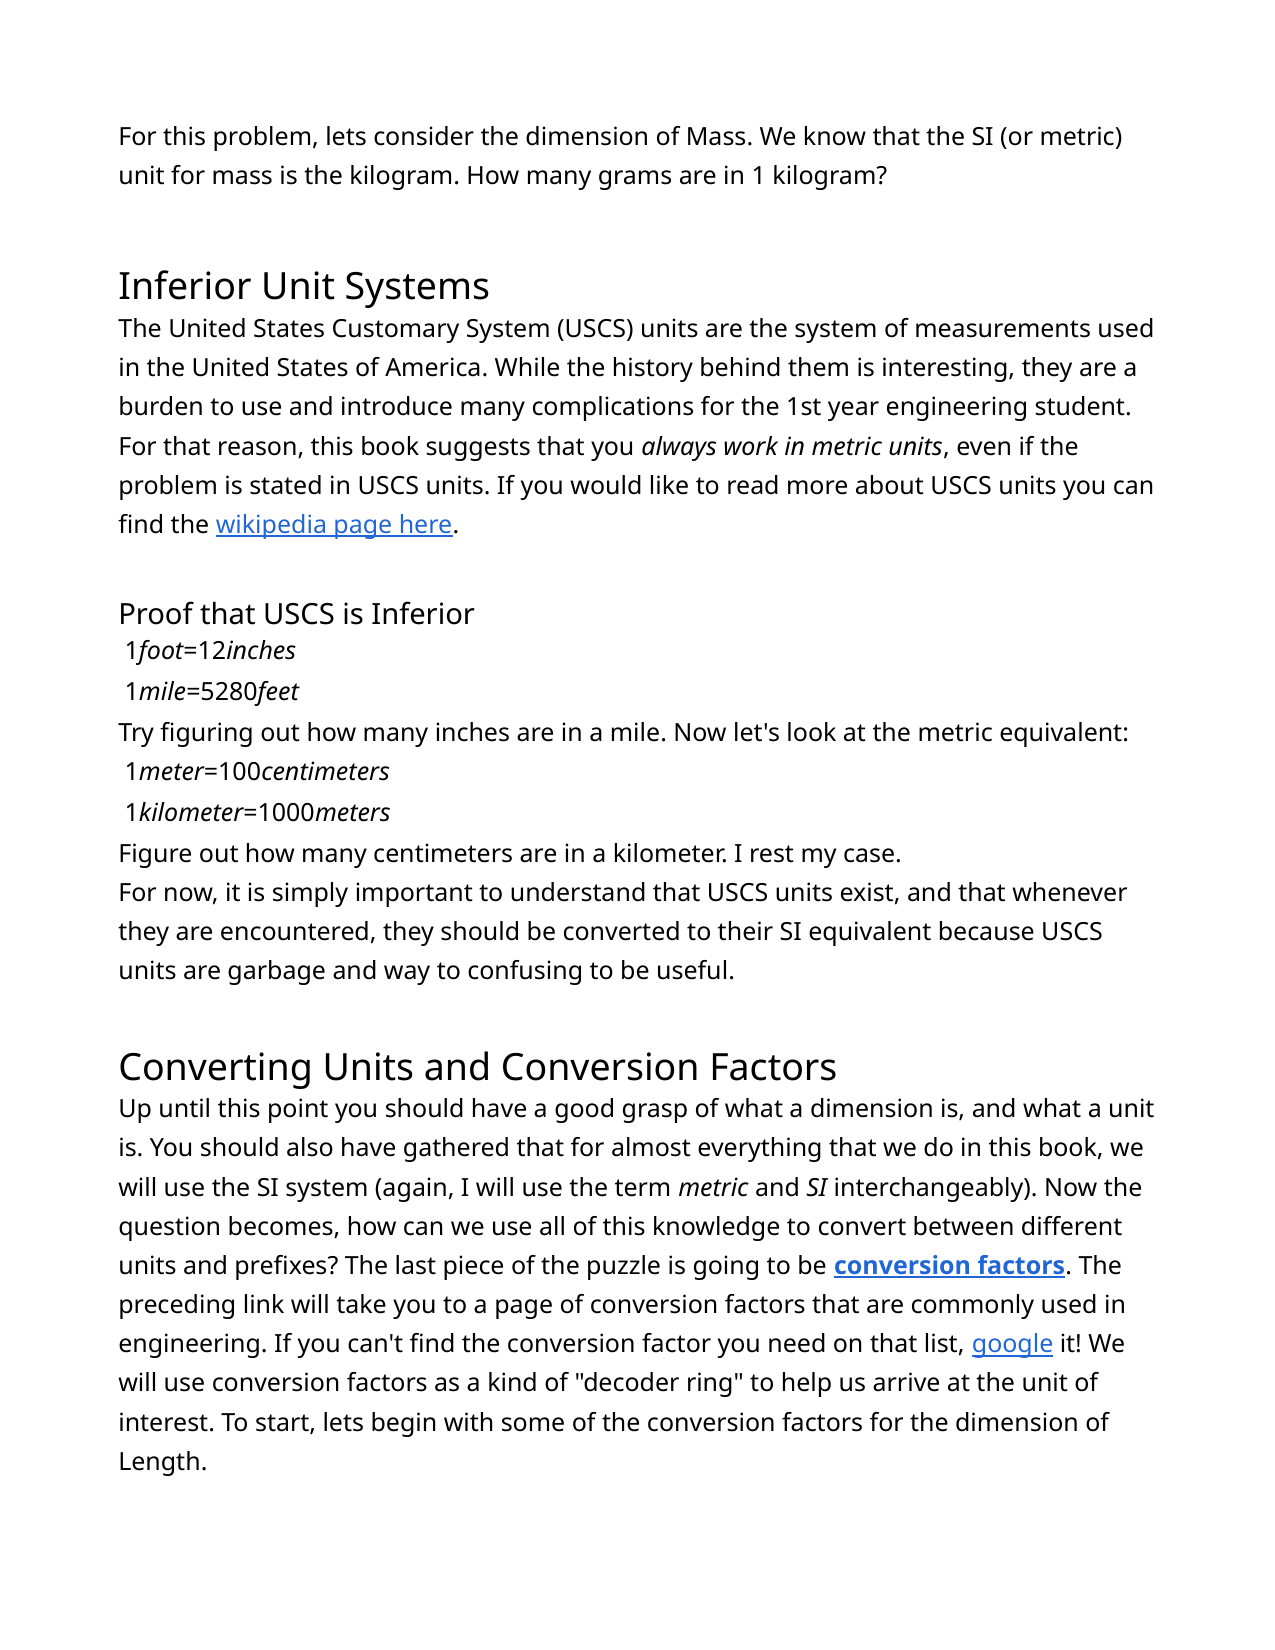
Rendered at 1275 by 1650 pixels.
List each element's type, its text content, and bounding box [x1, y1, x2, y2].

subtitle Proof that USCS is Inferior [118, 593, 1157, 633]
text Try figuring out how many inches are in a mile. Now let's look at the metric equivalent: [118, 715, 1157, 749]
text 1foot=12inches [118, 633, 1157, 667]
text The United States Customary System (USCS) units are the system of measurements used in the United States of America. While the history behind them is interesting, they are a burden to use and introduce many complications for the 1st year engineering student. For that reason, this book suggests that you always work in metric units, even if the problem is stated in USCS units. If you would like to read more about USCS units you can find the wikipedia page here. [118, 311, 1157, 541]
text 1meter=100centimeters [118, 754, 1157, 788]
text 1mile=5280feet [118, 674, 1157, 708]
subtitle Inferior Unit Systems [118, 260, 1157, 311]
text Figure out how many centimeters are in a kilometer. I rest my case. [118, 836, 1157, 869]
text For this problem, lets consider the dimension of Mass. We know that the SI (or metric) unit for mass is the kilogram. How many grams are in 1 kilogram? [118, 118, 1157, 191]
subtitle Converting Units and Conversion Factors [118, 1040, 1157, 1091]
text 1kilometer=1000meters [118, 795, 1157, 829]
text For now, it is simply important to understand that USCS units exist, and that whenever they are encountered, they should be converted to their SI equivalent because USCS units are garbage and way to confusing to be useful. [118, 875, 1157, 987]
text Up until this point you should have a good grasp of what a dimension is, and what a unit is. You should also have gathered that for almost everything that we do in this book, we will use the SI system (again, I will use the term metric and SI interchangeably). Now the question becomes, how can we use all of this knowledge to convert between different units and prefixes? The last piece of the puzzle is going to be conversion factors. The preceding link will take you to a page of conversion factors that are commonly used in engineering. If you can't find the conversion factor you need on that list, google it! We will use conversion factors as a kind of "decoder ring" to help us arrive at the unit of interest. To start, lets begin with some of the conversion factors for the dimension of Length. [118, 1091, 1157, 1477]
